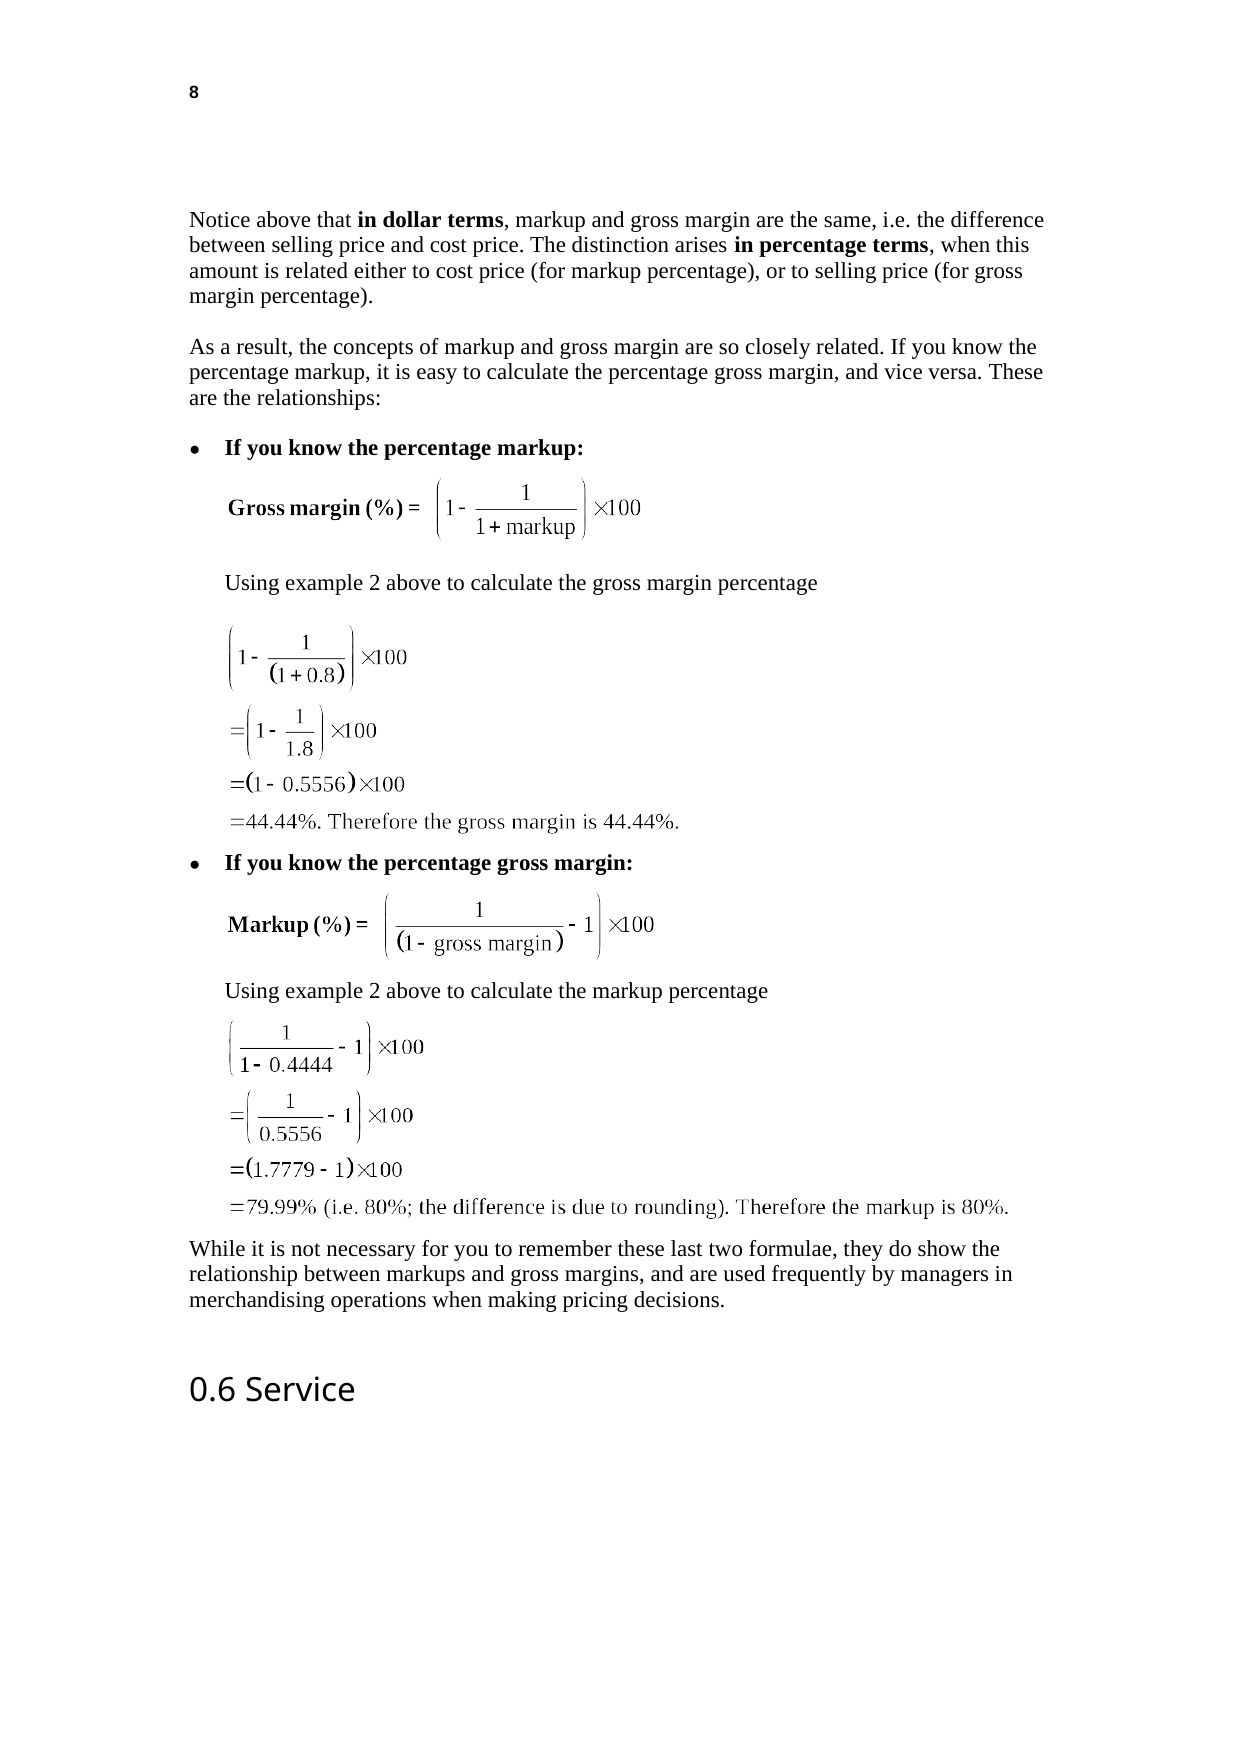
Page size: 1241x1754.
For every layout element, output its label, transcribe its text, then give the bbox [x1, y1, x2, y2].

text Notice above that in dollar terms, markup and gross margin are the same, i.e. the difference between selling price and cost price. The distinction arises in percentage terms, when this amount is related either to cost price (for markup percentage), or to selling price (for gross margin percentage). [189, 207, 1051, 309]
list If you know the percentage gross margin: [189, 850, 1051, 875]
list If you know the percentage markup: [189, 435, 1051, 461]
text Using example 2 above to calculate the gross margin percentage [189, 569, 1051, 595]
text Using example 2 above to calculate the markup percentage [224, 978, 1051, 1003]
text While it is not necessary for you to remember these last two formulae, they do show the relationship between markups and gross margins, and are used frequently by managers in merchandising operations when making pricing decisions. [189, 1235, 1051, 1312]
text As a result, the concepts of markup and gross margin are so closely related. If you know the percentage markup, it is easy to calculate the percentage gross margin, and vice versa. These are the relationships: [189, 334, 1051, 410]
subtitle Service [189, 1366, 1051, 1411]
